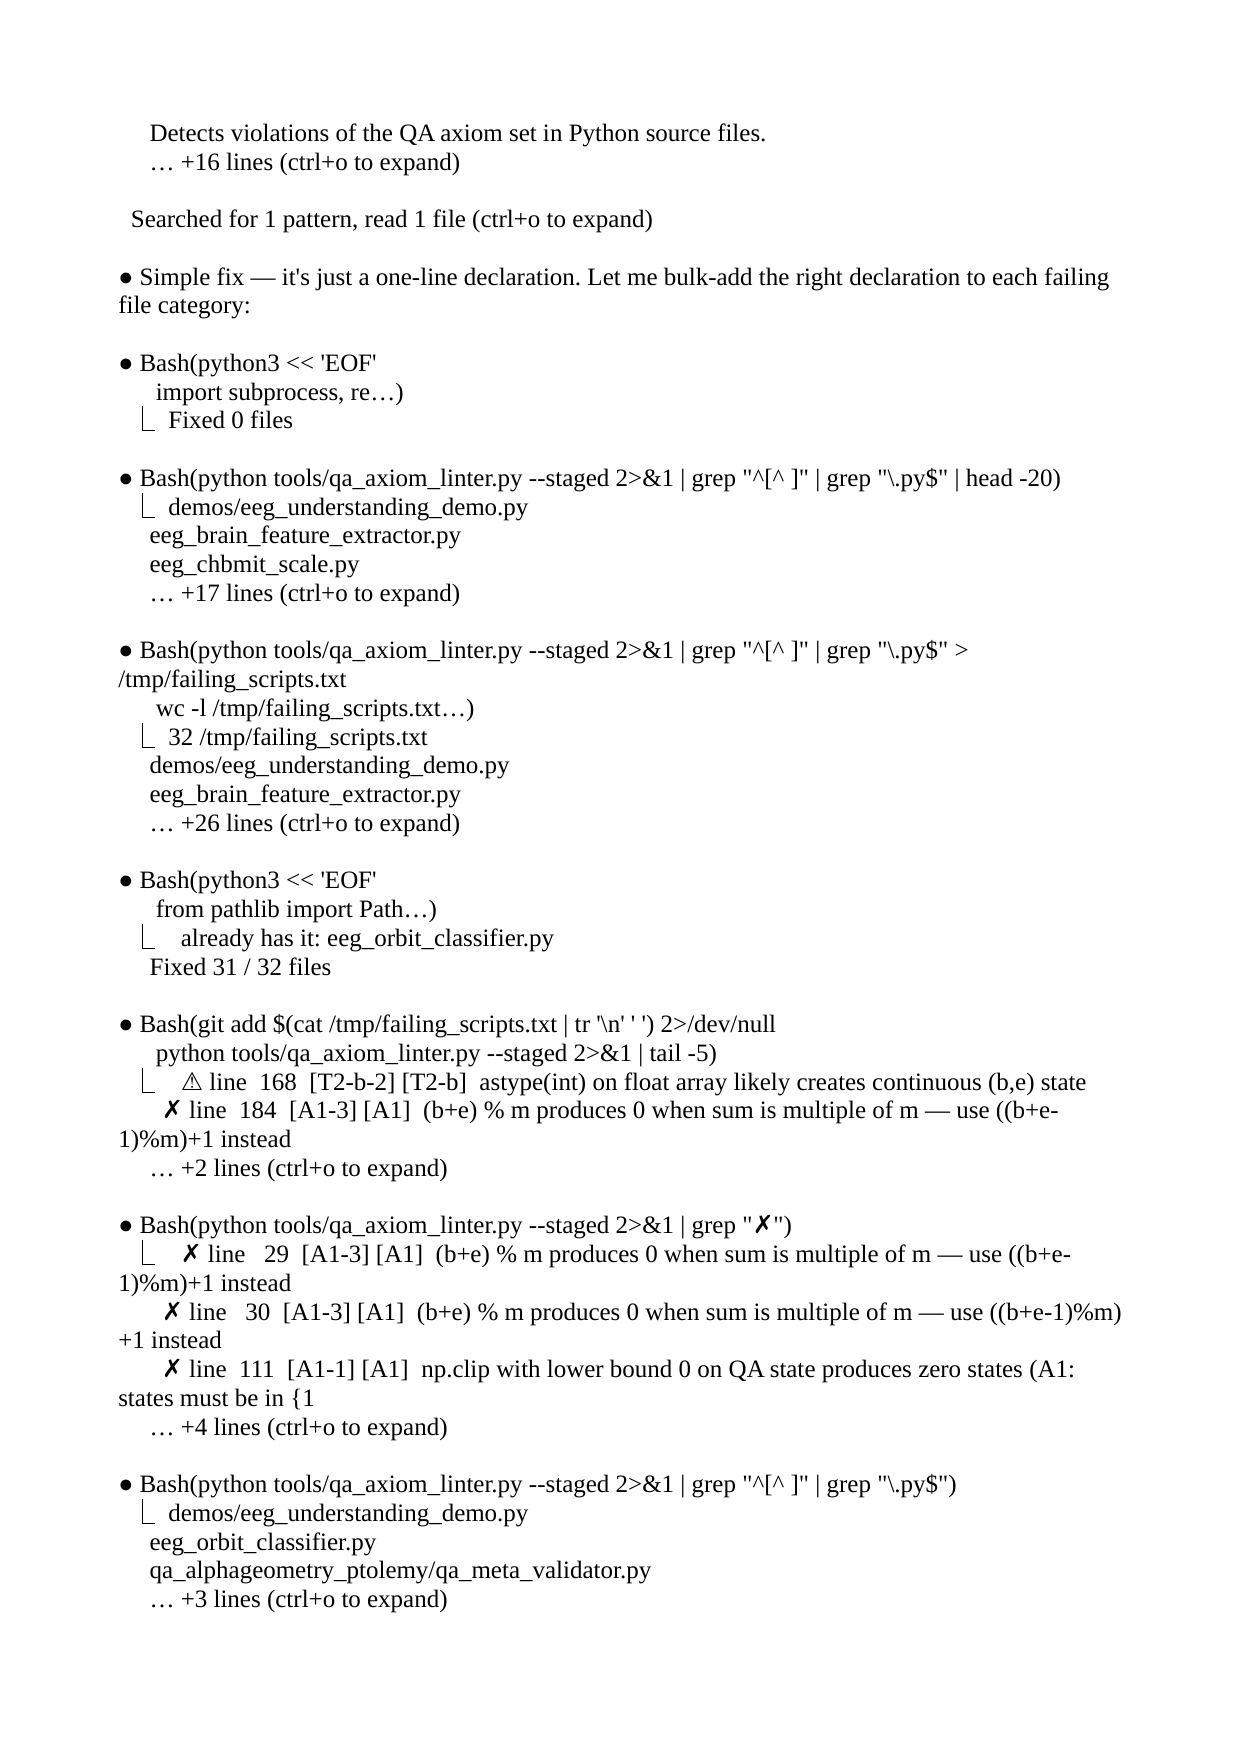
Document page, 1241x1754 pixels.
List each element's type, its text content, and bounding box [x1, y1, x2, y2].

text ● Bash(python tools/qa_axiom_linter.py --staged 2>&1 | grep "^[^ ]" | grep "\.py$") [118, 1469, 1122, 1498]
text Searched for 1 pattern, read 1 file (ctrl+o to expand) [118, 204, 1122, 233]
text ● Bash(git add $(cat /tmp/failing_scripts.txt | tr '\n' ' ') 2>/dev/null [118, 1009, 1122, 1038]
text Fixed 31 / 32 files [118, 952, 1122, 981]
text ⎿ ⚠ line 168 [T2-b-2] [T2-b] astype(int) on float array likely creates continuous (b,e) state [118, 1067, 1122, 1096]
text ⎿ demos/eeg_understanding_demo.py [118, 1498, 1122, 1527]
text … +2 lines (ctrl+o to expand) [118, 1153, 1122, 1182]
text eeg_brain_feature_extractor.py [118, 779, 1122, 808]
text ● Bash(python3 << 'EOF' [118, 348, 1122, 377]
text import subprocess, re…) [118, 377, 1122, 406]
text … +17 lines (ctrl+o to expand) [118, 578, 1122, 607]
text qa_alphageometry_ptolemy/qa_meta_validator.py [118, 1556, 1122, 1584]
text ⎿ Fixed 0 files [118, 406, 1122, 434]
text ⎿ already has it: eeg_orbit_classifier.py [118, 923, 1122, 952]
text ● Bash(python3 << 'EOF' [118, 866, 1122, 894]
text … +16 lines (ctrl+o to expand) [118, 147, 1122, 176]
text ● Bash(python tools/qa_axiom_linter.py --staged 2>&1 | grep "^[^ ]" | grep "\.py$" | head -20) [118, 463, 1122, 492]
text ✗ line 30 [A1-3] [A1] (b+e) % m produces 0 when sum is multiple of m — use ((b+e-1)%m)+1 instead [118, 1297, 1122, 1354]
text from pathlib import Path…) [118, 894, 1122, 923]
text ✗ line 111 [A1-1] [A1] np.clip with lower bound 0 on QA state produces zero states (A1: states must be in {1 [118, 1354, 1122, 1412]
text ● Bash(python tools/qa_axiom_linter.py --staged 2>&1 | grep "✗") [118, 1211, 1122, 1239]
text ⎿ 32 /tmp/failing_scripts.txt [118, 722, 1122, 751]
text eeg_orbit_classifier.py [118, 1527, 1122, 1556]
text ● Bash(python tools/qa_axiom_linter.py --staged 2>&1 | grep "^[^ ]" | grep "\.py$" > /tmp/failing_scripts.txt [118, 636, 1122, 693]
text … +4 lines (ctrl+o to expand) [118, 1412, 1122, 1441]
text ● Simple fix — it's just a one-line declaration. Let me bulk-add the right declaration to each failing file category: [118, 262, 1122, 319]
text Detects violations of the QA axiom set in Python source files. [118, 118, 1122, 147]
text eeg_chbmit_scale.py [118, 549, 1122, 578]
text ✗ line 184 [A1-3] [A1] (b+e) % m produces 0 when sum is multiple of m — use ((b+e-1)%m)+1 instead [118, 1096, 1122, 1153]
text wc -l /tmp/failing_scripts.txt…) [118, 693, 1122, 722]
text demos/eeg_understanding_demo.py [118, 751, 1122, 779]
text ⎿ ✗ line 29 [A1-3] [A1] (b+e) % m produces 0 when sum is multiple of m — use ((b+e-1)%m)+1 instead [118, 1239, 1122, 1297]
text … +3 lines (ctrl+o to expand) [118, 1584, 1122, 1613]
text ⎿ demos/eeg_understanding_demo.py [118, 492, 1122, 521]
text eeg_brain_feature_extractor.py [118, 521, 1122, 549]
text … +26 lines (ctrl+o to expand) [118, 808, 1122, 837]
text python tools/qa_axiom_linter.py --staged 2>&1 | tail -5) [118, 1038, 1122, 1067]
